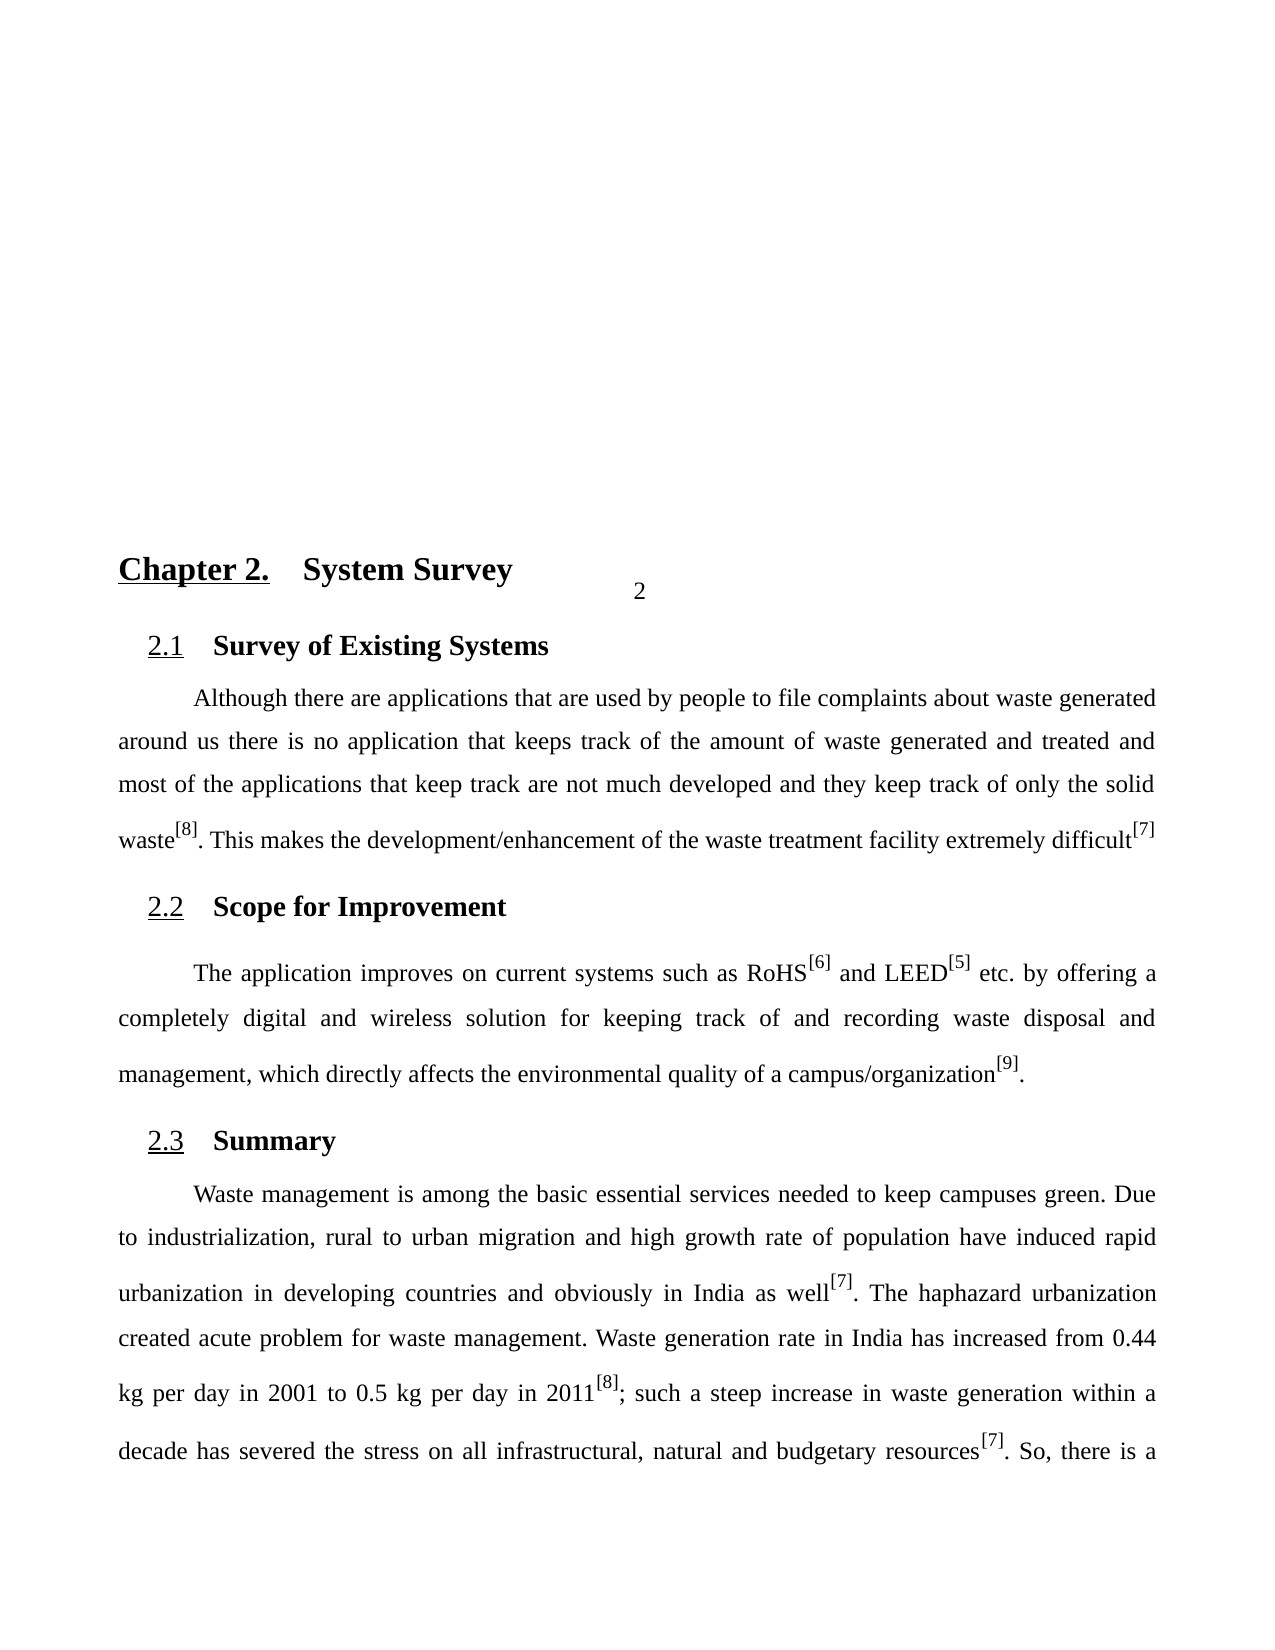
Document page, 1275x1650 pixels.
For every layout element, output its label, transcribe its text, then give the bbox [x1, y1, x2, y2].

text 2.3 Summary [118, 1123, 1157, 1157]
text Chapter 2. System Survey [118, 549, 1157, 588]
text The application improves on current systems such as RoHS[6] and LEED[5] etc. by offering a completely digital and wireless solution for keeping track of and recording waste disposal and management, which directly affects the environmental quality of a campus/organization[9]. [118, 951, 1157, 1089]
text Waste management is among the basic essential services needed to keep campuses green. Due to industrialization, rural to urban migration and high growth rate of population have induced rapid urbanization in developing countries and obviously in India as well[7]. The haphazard urbanization created acute problem for waste management. Waste generation rate in India has increased from 0.44 kg per day in 2001 to 0.5 kg per day in 2011[8]; such a steep increase in waste generation within a decade has severed the stress on all infrastructural, natural and budgetary resources[7]. So, there is a [118, 1179, 1157, 1466]
text 2.2 Scope for Improvement [118, 889, 1157, 923]
text Although there are applications that are used by people to file complaints about waste generated around us there is no application that keeps track of the amount of waste generated and treated and most of the applications that keep track are not much developed and they keep track of only the solid waste[8]. This makes the development/enhancement of the waste treatment facility extremely difficult[7] [118, 683, 1157, 856]
text 2.1 Survey of Existing Systems [118, 628, 1157, 661]
